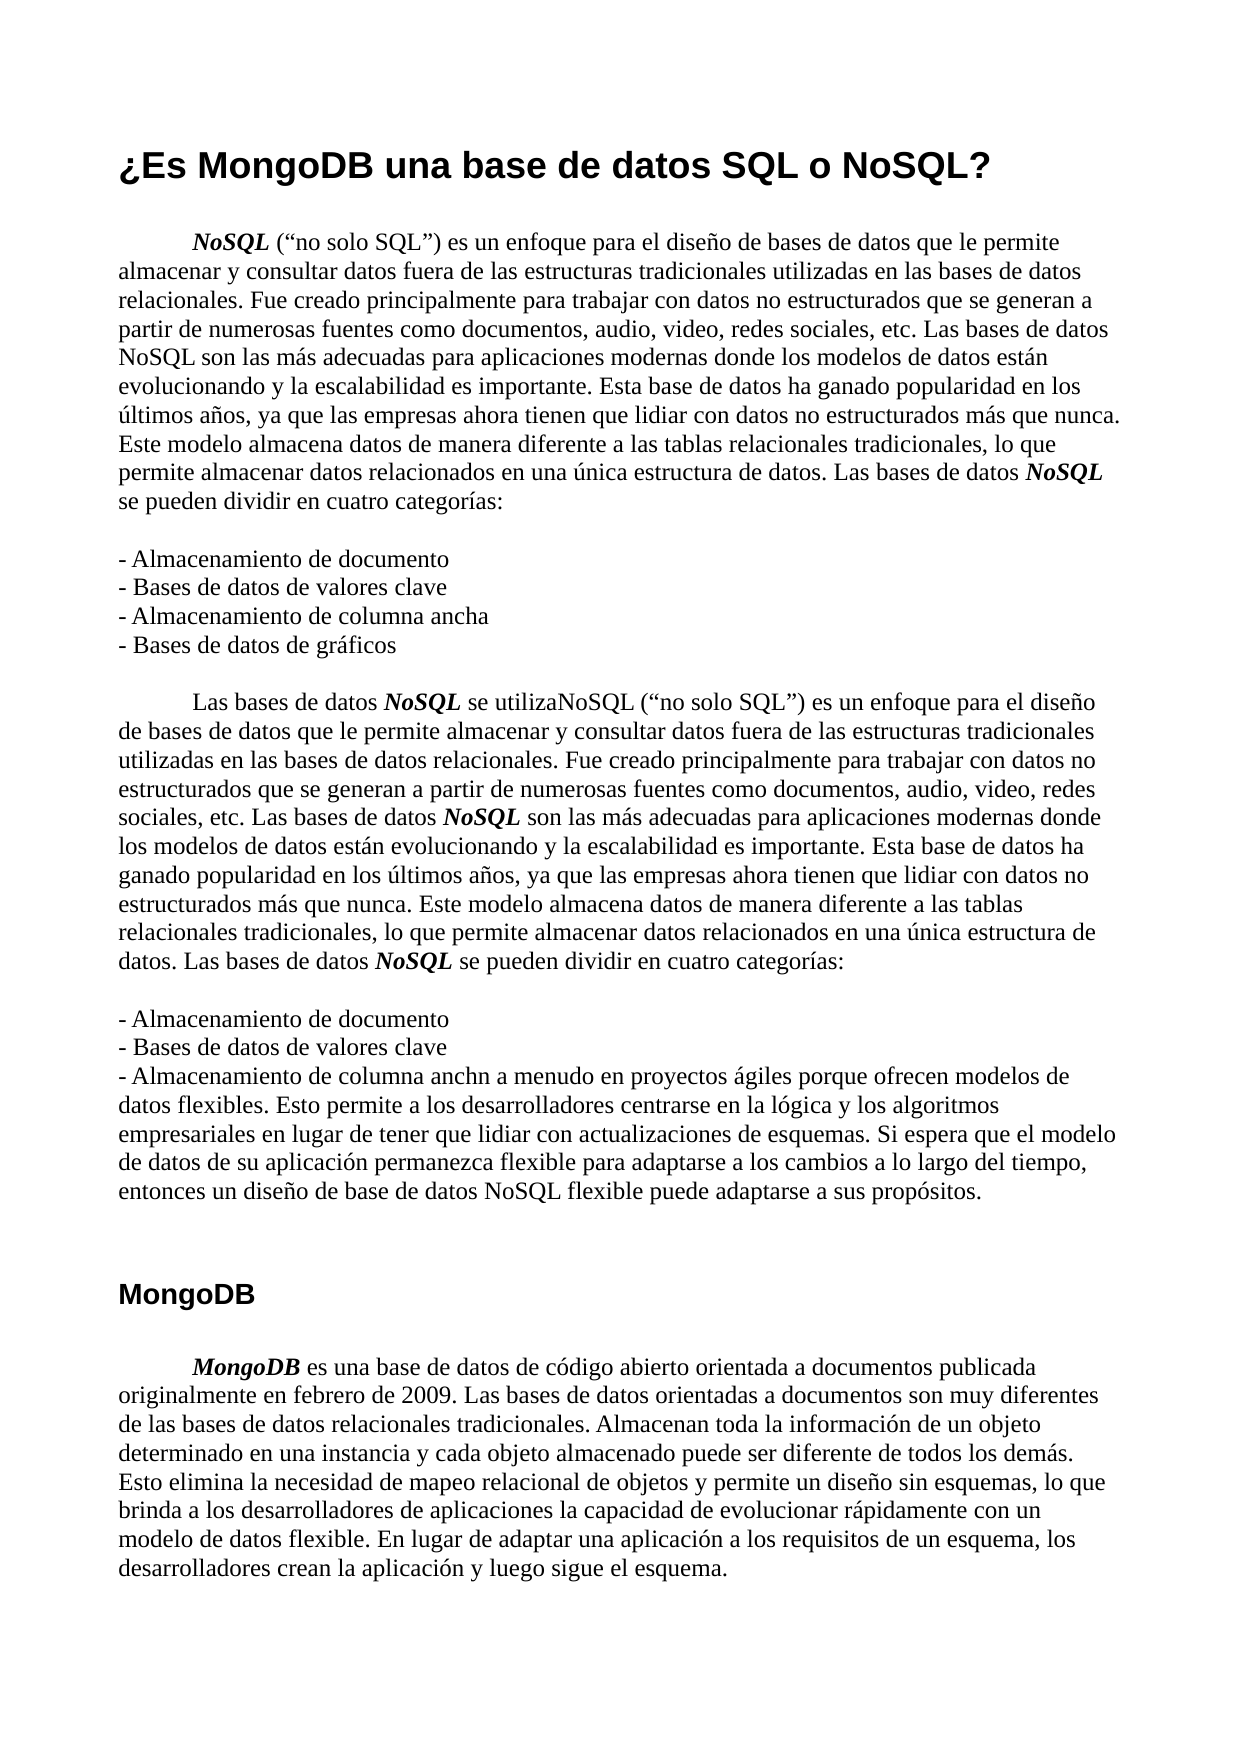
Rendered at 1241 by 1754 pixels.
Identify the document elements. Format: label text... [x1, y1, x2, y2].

text - Almacenamiento de documento [118, 544, 1122, 572]
subtitle ¿Es MongoDB una base de datos SQL o NoSQL? [118, 143, 1122, 186]
text MongoDB es una base de datos de código abierto orientada a documentos publicada originalmente en febrero de 2009. Las bases de datos orientadas a documentos son muy diferentes de las bases de datos relacionales tradicionales. Almacenan toda la información de un objeto determinado en una instancia y cada objeto almacenado puede ser diferente de todos los demás. Esto elimina la necesidad de mapeo relacional de objetos y permite un diseño sin esquemas, lo que brinda a los desarrolladores de aplicaciones la capacidad de evolucionar rápidamente con un modelo de datos flexible. En lugar de adaptar una aplicación a los requisitos de un esquema, los desarrolladores crean la aplicación y luego sigue el esquema. [118, 1352, 1122, 1582]
text - Bases de datos de valores clave [118, 1032, 1122, 1061]
text Las bases de datos NoSQL se utilizaNoSQL (“no solo SQL”) es un enfoque para el diseño de bases de datos que le permite almacenar y consultar datos fuera de las estructuras tradicionales utilizadas en las bases de datos relacionales. Fue creado principalmente para trabajar con datos no estructurados que se generan a partir de numerosas fuentes como documentos, audio, video, redes sociales, etc. Las bases de datos NoSQL son las más adecuadas para aplicaciones modernas donde los modelos de datos están evolucionando y la escalabilidad es importante. Esta base de datos ha ganado popularidad en los últimos años, ya que las empresas ahora tienen que lidiar con datos no estructurados más que nunca. Este modelo almacena datos de manera diferente a las tablas relacionales tradicionales, lo que permite almacenar datos relacionados en una única estructura de datos. Las bases de datos NoSQL se pueden dividir en cuatro categorías: [118, 687, 1122, 975]
text NoSQL (“no solo SQL”) es un enfoque para el diseño de bases de datos que le permite almacenar y consultar datos fuera de las estructuras tradicionales utilizadas en las bases de datos relacionales. Fue creado principalmente para trabajar con datos no estructurados que se generan a partir de numerosas fuentes como documentos, audio, video, redes sociales, etc. Las bases de datos NoSQL son las más adecuadas para aplicaciones modernas donde los modelos de datos están evolucionando y la escalabilidad es importante. Esta base de datos ha ganado popularidad en los últimos años, ya que las empresas ahora tienen que lidiar con datos no estructurados más que nunca. Este modelo almacena datos de manera diferente a las tablas relacionales tradicionales, lo que permite almacenar datos relacionados en una única estructura de datos. Las bases de datos NoSQL se pueden dividir en cuatro categorías: [118, 227, 1122, 515]
text - Almacenamiento de columna anchn a menudo en proyectos ágiles porque ofrecen modelos de datos flexibles. Esto permite a los desarrolladores centrarse en la lógica y los algoritmos empresariales en lugar de tener que lidiar con actualizaciones de esquemas. Si espera que el modelo de datos de su aplicación permanezca flexible para adaptarse a los cambios a lo largo del tiempo, entonces un diseño de base de datos NoSQL flexible puede adaptarse a sus propósitos. [118, 1061, 1122, 1205]
text - Bases de datos de gráficos [118, 630, 1122, 659]
subtitle MongoDB [118, 1277, 1122, 1311]
text - Bases de datos de valores clave [118, 572, 1122, 601]
text - Almacenamiento de columna ancha [118, 601, 1122, 630]
text - Almacenamiento de documento [118, 1004, 1122, 1032]
